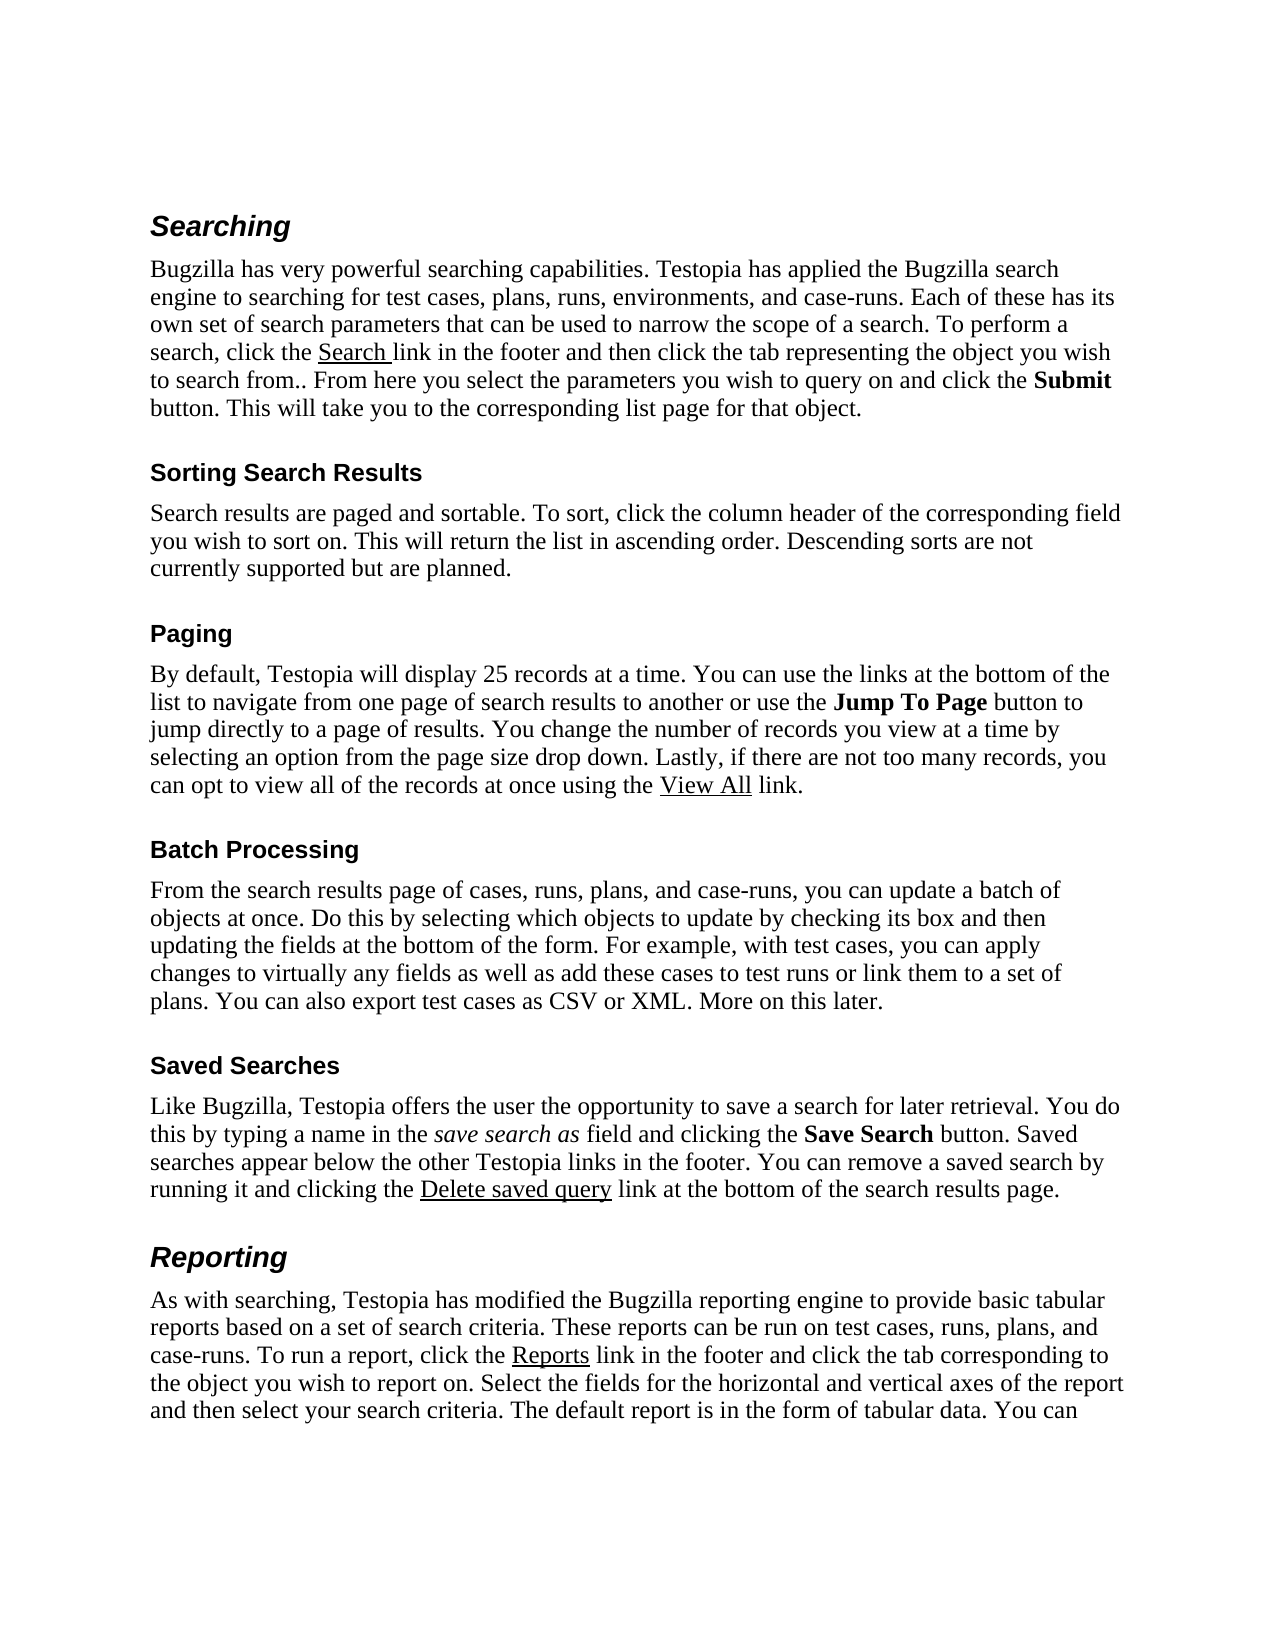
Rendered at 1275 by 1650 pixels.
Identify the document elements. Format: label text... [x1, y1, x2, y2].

text As with searching, Testopia has modified the Bugzilla reporting engine to provide basic tabular reports based on a set of search criteria. These reports can be run on test cases, runs, plans, and case-runs. To run a report, click the Reports link in the footer and click the tab corresponding to the object you wish to report on. Select the fields for the horizontal and vertical axes of the report and then select your search criteria. The default report is in the form of tabular data. You can [150, 1286, 1125, 1424]
text Search results are paged and sortable. To sort, click the column header of the corresponding field you wish to sort on. This will return the list in ascending order. Descending sorts are not currently supported but are planned. [150, 499, 1125, 582]
text By default, Testopia will display 25 records at a time. You can use the links at the bottom of the list to navigate from one page of search results to another or use the Jump To Page button to jump directly to a page of results. You change the number of records you view at a time by selecting an option from the page size drop down. Lastly, if there are not too many records, you can opt to view all of the records at once using the View All link. [150, 660, 1125, 798]
subtitle Saved Searches [150, 1052, 1125, 1080]
subtitle Batch Processing [150, 836, 1125, 864]
subtitle Paging [150, 620, 1125, 647]
subtitle Searching [150, 210, 1125, 243]
text Bugzilla has very powerful searching capabilities. Testopia has applied the Bugzilla search engine to searching for test cases, plans, runs, environments, and case-runs. Each of these has its own set of search parameters that can be used to narrow the scope of a search. To perform a search, click the Search link in the footer and then click the tab representing the object you wish to search from.. From here you select the parameters you wish to query on and click the Submit button. This will take you to the corresponding list page for that object. [150, 255, 1125, 421]
subtitle Sorting Search Results [150, 459, 1125, 487]
text From the search results page of cases, runs, plans, and case-runs, you can update a batch of objects at once. Do this by selecting which objects to update by checking its box and then updating the fields at the bottom of the form. For example, with test cases, you can apply changes to virtually any fields as well as add these cases to test runs or link them to a set of plans. You can also export test cases as CSV or XML. More on this later. [150, 876, 1125, 1015]
text Like Bugzilla, Testopia offers the user the opportunity to save a search for later retrieval. You do this by typing a name in the save search as field and clicking the Save Search button. Saved searches appear below the other Testopia links in the footer. You can remove a saved search by running it and clicking the Delete saved query link at the bottom of the search results page. [150, 1092, 1125, 1203]
subtitle Reporting [150, 1241, 1125, 1273]
